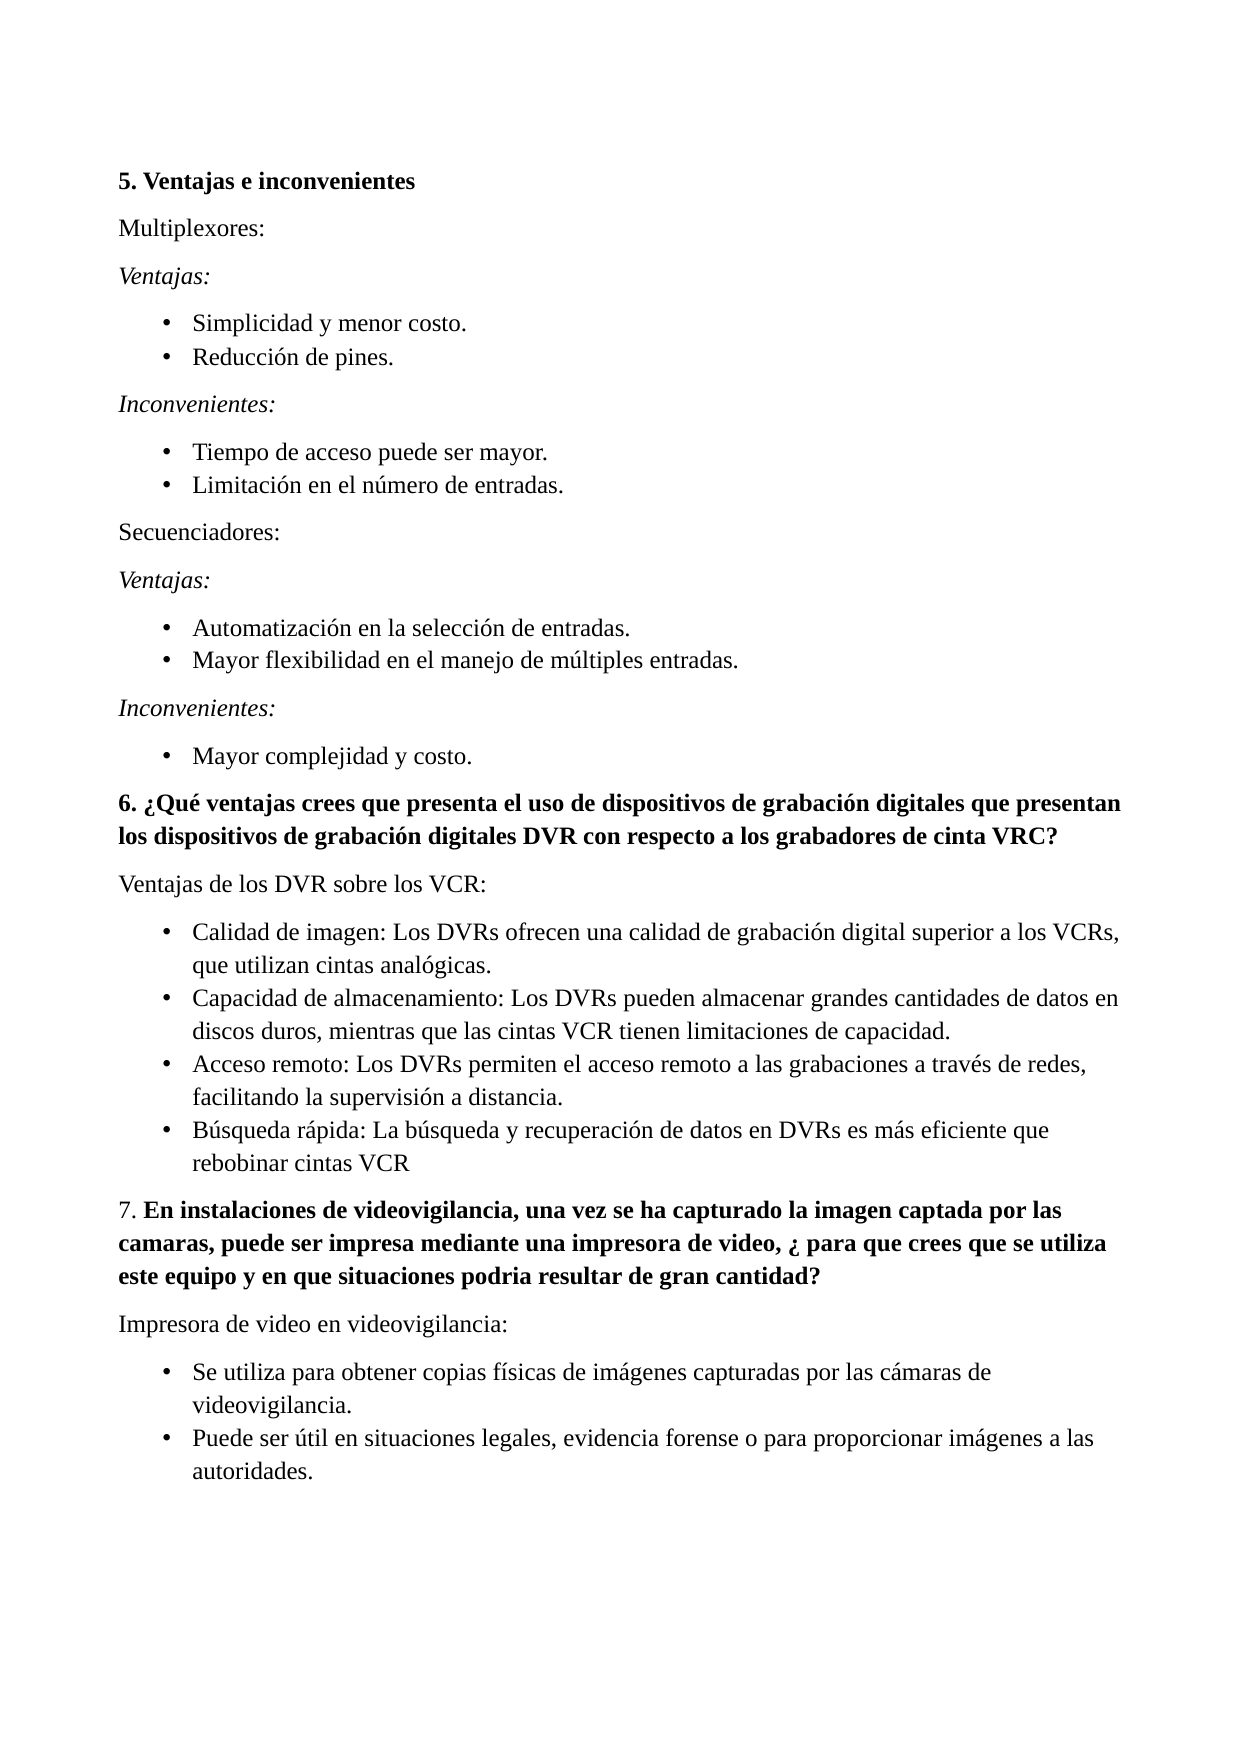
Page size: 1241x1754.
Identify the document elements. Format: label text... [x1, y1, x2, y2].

list Calidad de imagen: Los DVRs ofrecen una calidad de grabación digital superior a los VCRs, que utilizan cintas analógicas. [162, 917, 1122, 978]
list Limitación en el número de entradas. [162, 470, 1122, 498]
text Inconvenientes: [118, 389, 1122, 418]
text 7. En instalaciones de videovigilancia, una vez se ha capturado la imagen captada por las camaras, puede ser impresa mediante una impresora de video, ¿ para que crees que se utiliza este equipo y en que situaciones podria resultar de gran cantidad? [118, 1195, 1122, 1290]
list Reducción de pines. [162, 342, 1122, 370]
text Ventajas de los DVR sobre los VCR: [118, 869, 1122, 898]
list Búsqueda rápida: La búsqueda y recuperación de datos en DVRs es más eficiente que rebobinar cintas VCR [162, 1115, 1122, 1177]
list Tiempo de acceso puede ser mayor. [162, 437, 1122, 466]
text Ventajas: [118, 565, 1122, 594]
list Automatización en la selección de entradas. [162, 613, 1122, 641]
text Secuenciadores: [118, 517, 1122, 546]
text Multiplexores: [118, 213, 1122, 242]
text 5. Ventajas e inconvenientes [118, 166, 1122, 194]
text Inconvenientes: [118, 693, 1122, 722]
text 6. ¿Qué ventajas crees que presenta el uso de dispositivos de grabación digitales que presentan los dispositivos de grabación digitales DVR con respecto a los grabadores de cinta VRC? [118, 788, 1122, 850]
list Acceso remoto: Los DVRs permiten el acceso remoto a las grabaciones a través de redes, facilitando la supervisión a distancia. [162, 1049, 1122, 1111]
list Se utiliza para obtener copias físicas de imágenes capturadas por las cámaras de videovigilancia. [162, 1357, 1122, 1418]
list Simplicidad y menor costo. [162, 308, 1122, 337]
text Ventajas: [118, 261, 1122, 290]
list Capacidad de almacenamiento: Los DVRs pueden almacenar grandes cantidades de datos en discos duros, mientras que las cintas VCR tienen limitaciones de capacidad. [162, 983, 1122, 1044]
list Mayor flexibilidad en el manejo de múltiples entradas. [162, 646, 1122, 674]
list Mayor complejidad y costo. [162, 741, 1122, 769]
list Puede ser útil en situaciones legales, evidencia forense o para proporcionar imágenes a las autoridades. [162, 1423, 1122, 1484]
text Impresora de video en videovigilancia: [118, 1309, 1122, 1338]
